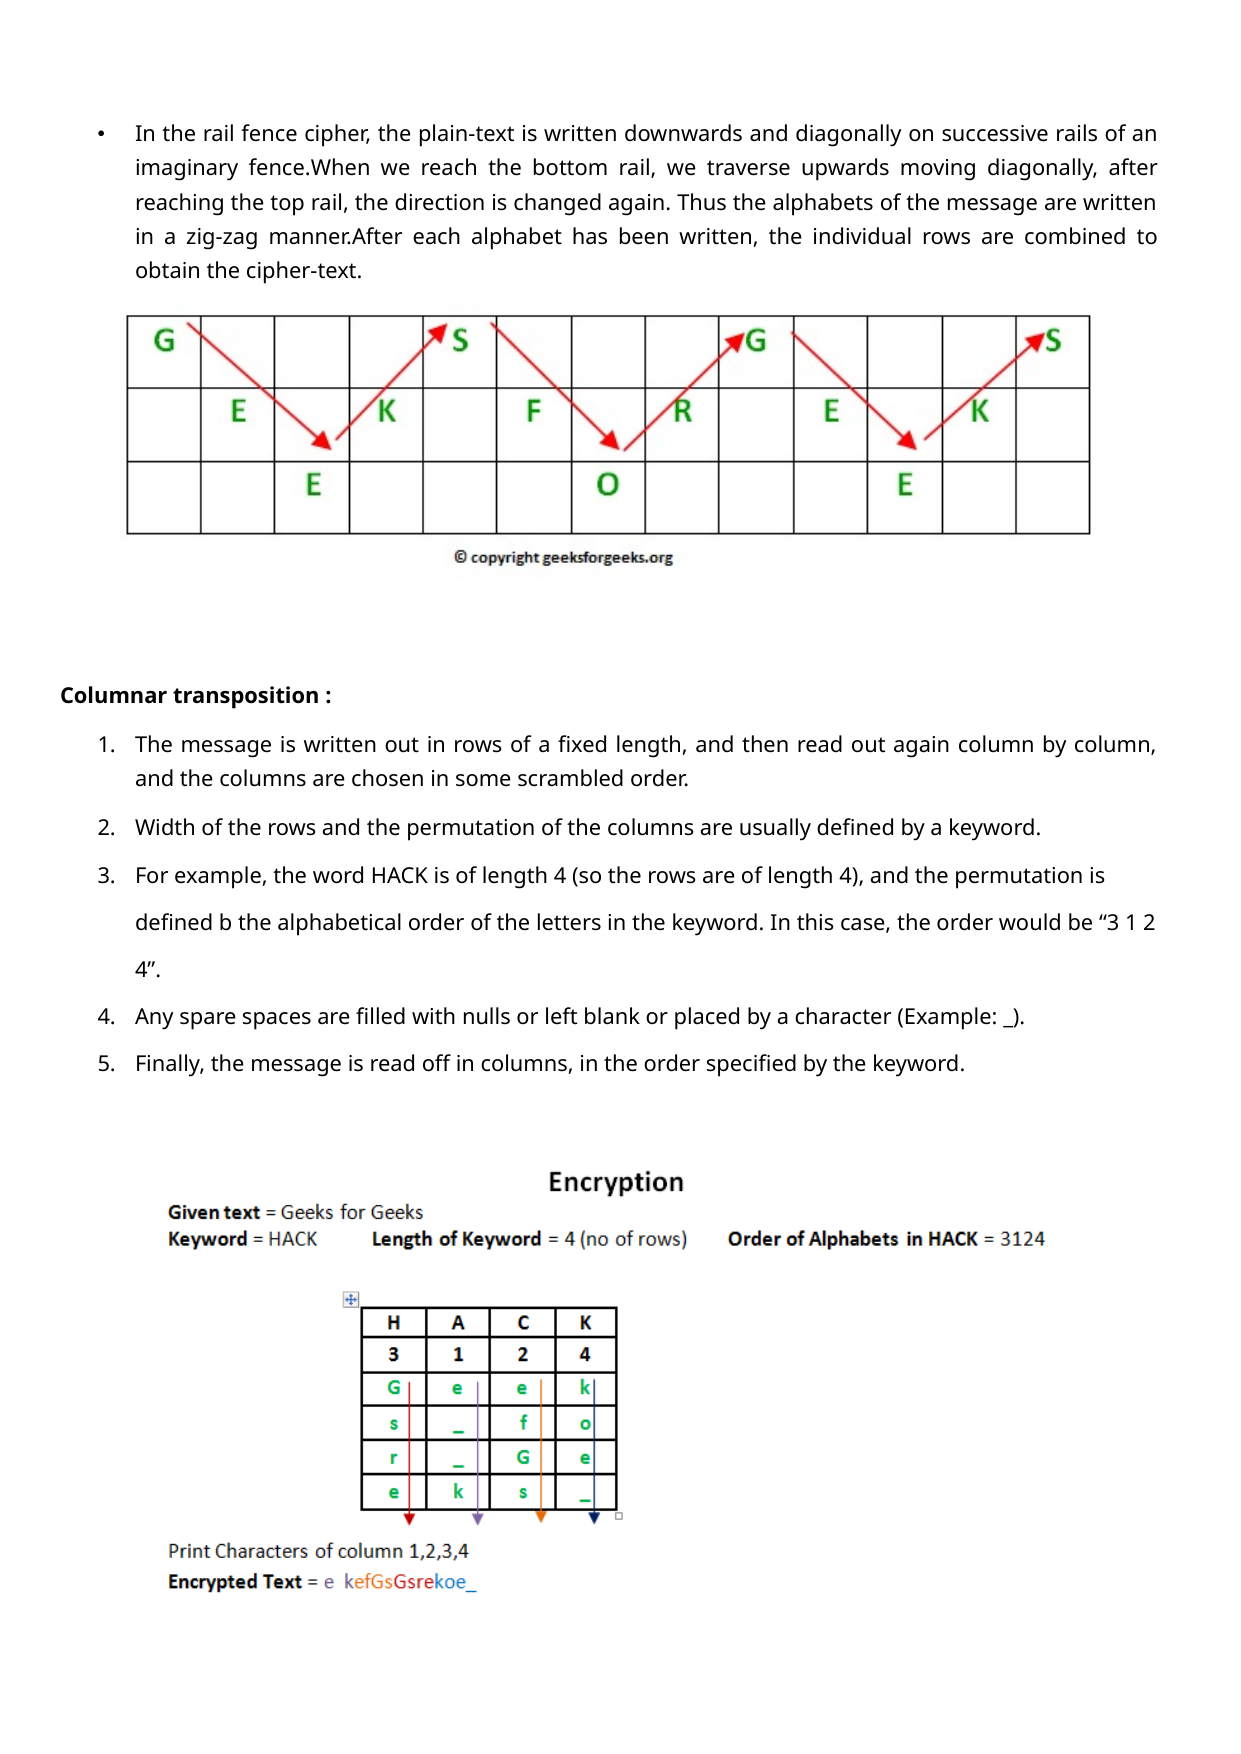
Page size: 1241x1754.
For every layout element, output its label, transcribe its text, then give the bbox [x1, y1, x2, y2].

picture [125, 1143, 1094, 1624]
picture [119, 303, 1100, 588]
list Finally, the message is read off in columns, in the order specified by the keyword. [97, 1048, 1159, 1078]
list The message is written out in rows of a fixed length, and then read out again column by column, and the columns are chosen in some scrambled order. [97, 728, 1159, 792]
list In the rail fence cipher, the plain-text is written downwards and diagonally on successive rails of an imaginary fence.When we reach the bottom rail, we traverse upwards moving diagonally, after reaching the top rail, the direction is changed again. Thus the alphabets of the message are written in a zig-zag manner.After each alphabet has been written, the individual rows are combined to obtain the cipher-text. [97, 118, 1159, 284]
list For example, the word HACK is of length 4 (so the rows are of length 4), and the permutation is defined b the alphabetical order of the letters in the keyword. In this case, the order would be “3 1 2 4”. [97, 860, 1159, 984]
list Any spare spaces are filled with nulls or left blank or placed by a character (Example: _). [97, 1001, 1159, 1031]
list Width of the rows and the permutation of the columns are usually defined by a keyword. [97, 811, 1159, 841]
text Columnar transposition : [60, 680, 1159, 709]
